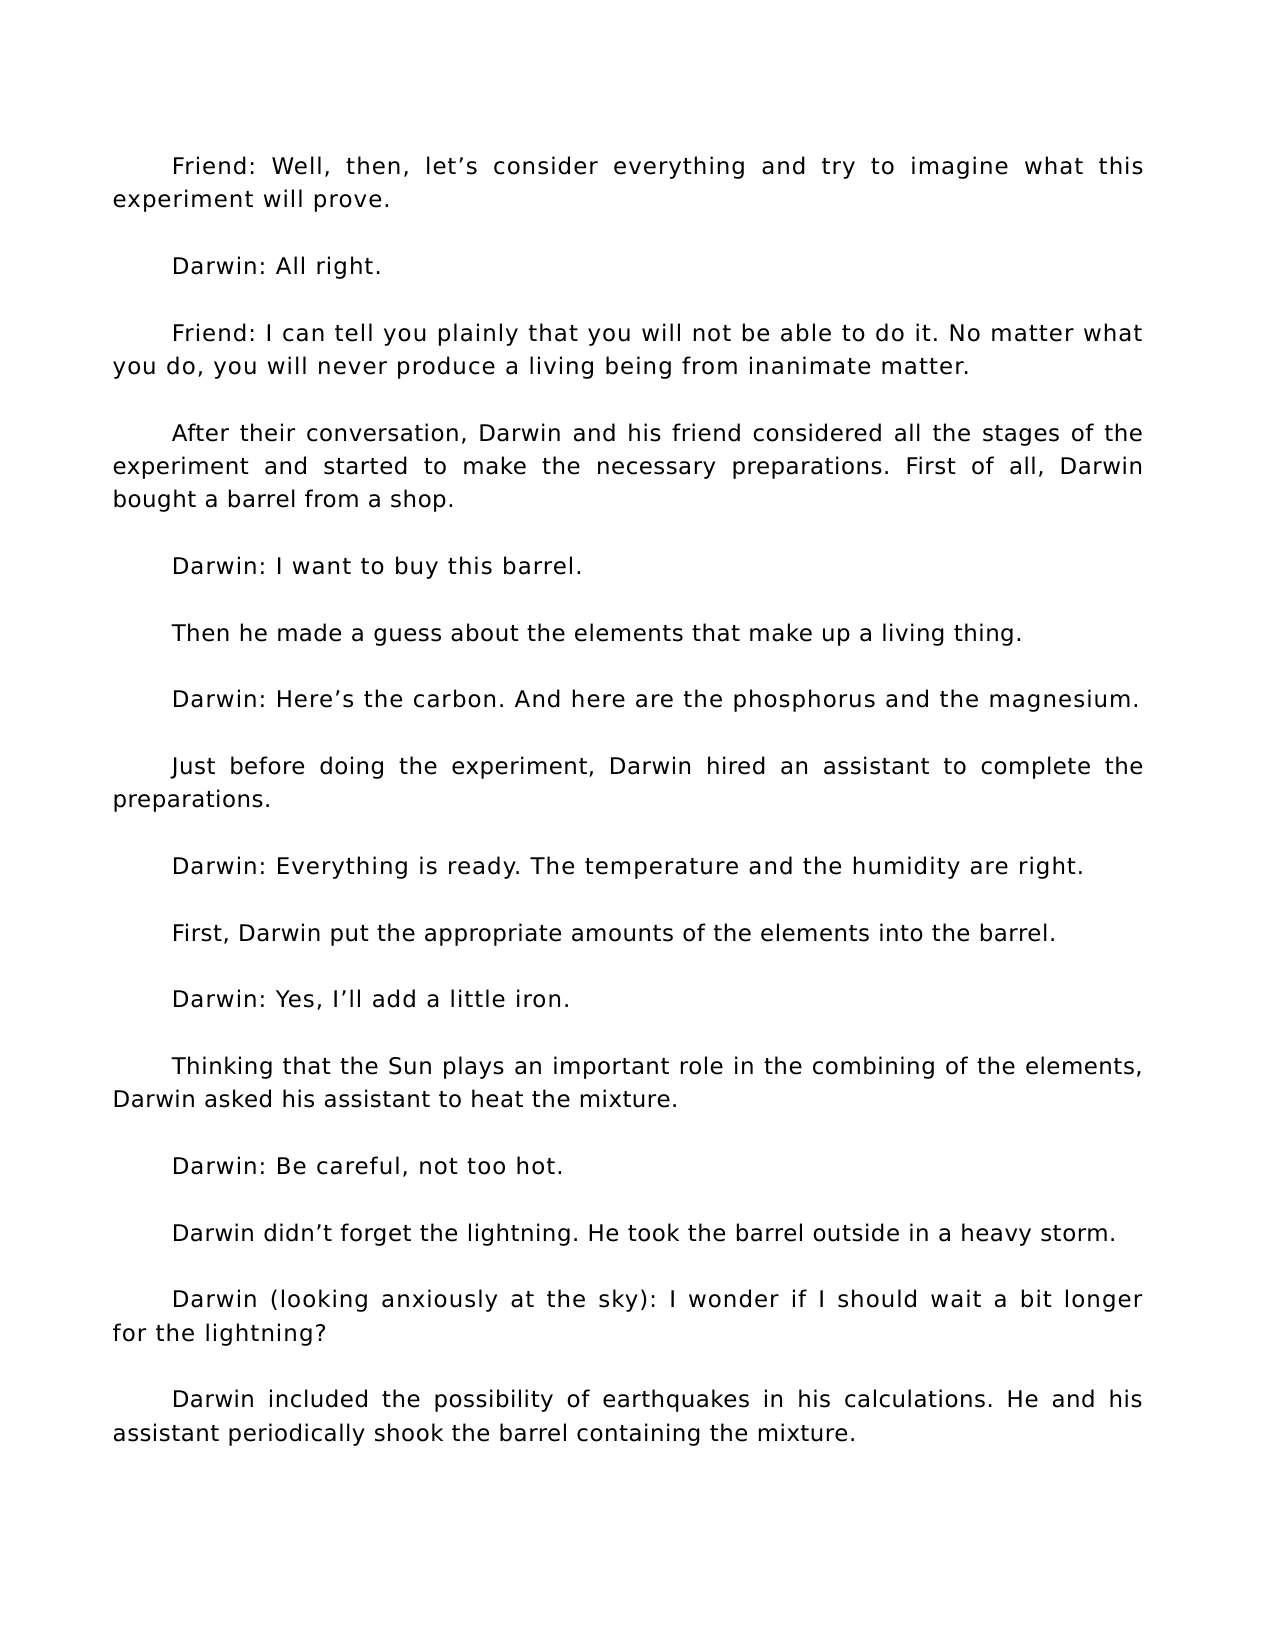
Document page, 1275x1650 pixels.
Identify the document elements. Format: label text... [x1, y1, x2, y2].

text Darwin: I want to buy this barrel. [112, 548, 1145, 581]
text Darwin: Yes, I’ll add a little iron. [112, 981, 1145, 1014]
text Darwin: Everything is ready. The temperature and the humidity are right. [112, 848, 1145, 881]
text Just before doing the experiment, Darwin hired an assistant to complete the preparations. [112, 748, 1145, 814]
text Darwin: Here’s the carbon. And here are the phosphorus and the magnesium. [112, 681, 1145, 714]
text Then he made a guess about the elements that make up a living thing. [112, 614, 1145, 648]
text First, Darwin put the appropriate amounts of the elements into the barrel. [112, 914, 1145, 948]
text Darwin included the possibility of earthquakes in his calculations. He and his assistant periodically shook the barrel containing the mixture. [112, 1381, 1145, 1448]
text Darwin: Be careful, not too hot. [112, 1148, 1145, 1181]
text Darwin didn’t forget the lightning. He took the barrel outside in a heavy storm. [112, 1214, 1145, 1248]
text Darwin (looking anxiously at the sky): I wonder if I should wait a bit longer for the lightning? [112, 1281, 1145, 1348]
text Thinking that the Sun plays an important role in the combining of the elements, Darwin asked his assistant to heat the mixture. [112, 1048, 1145, 1114]
text Friend: I can tell you plainly that you will not be able to do it. No matter what you do, you will never produce a living being from inanimate matter. [112, 314, 1145, 381]
text Darwin: All right. [112, 248, 1145, 281]
text Friend: Well, then, let’s consider everything and try to imagine what this experiment will prove. [112, 148, 1145, 214]
text After their conversation, Darwin and his friend considered all the stages of the experiment and started to make the necessary preparations. First of all, Darwin bought a barrel from a shop. [112, 414, 1145, 514]
